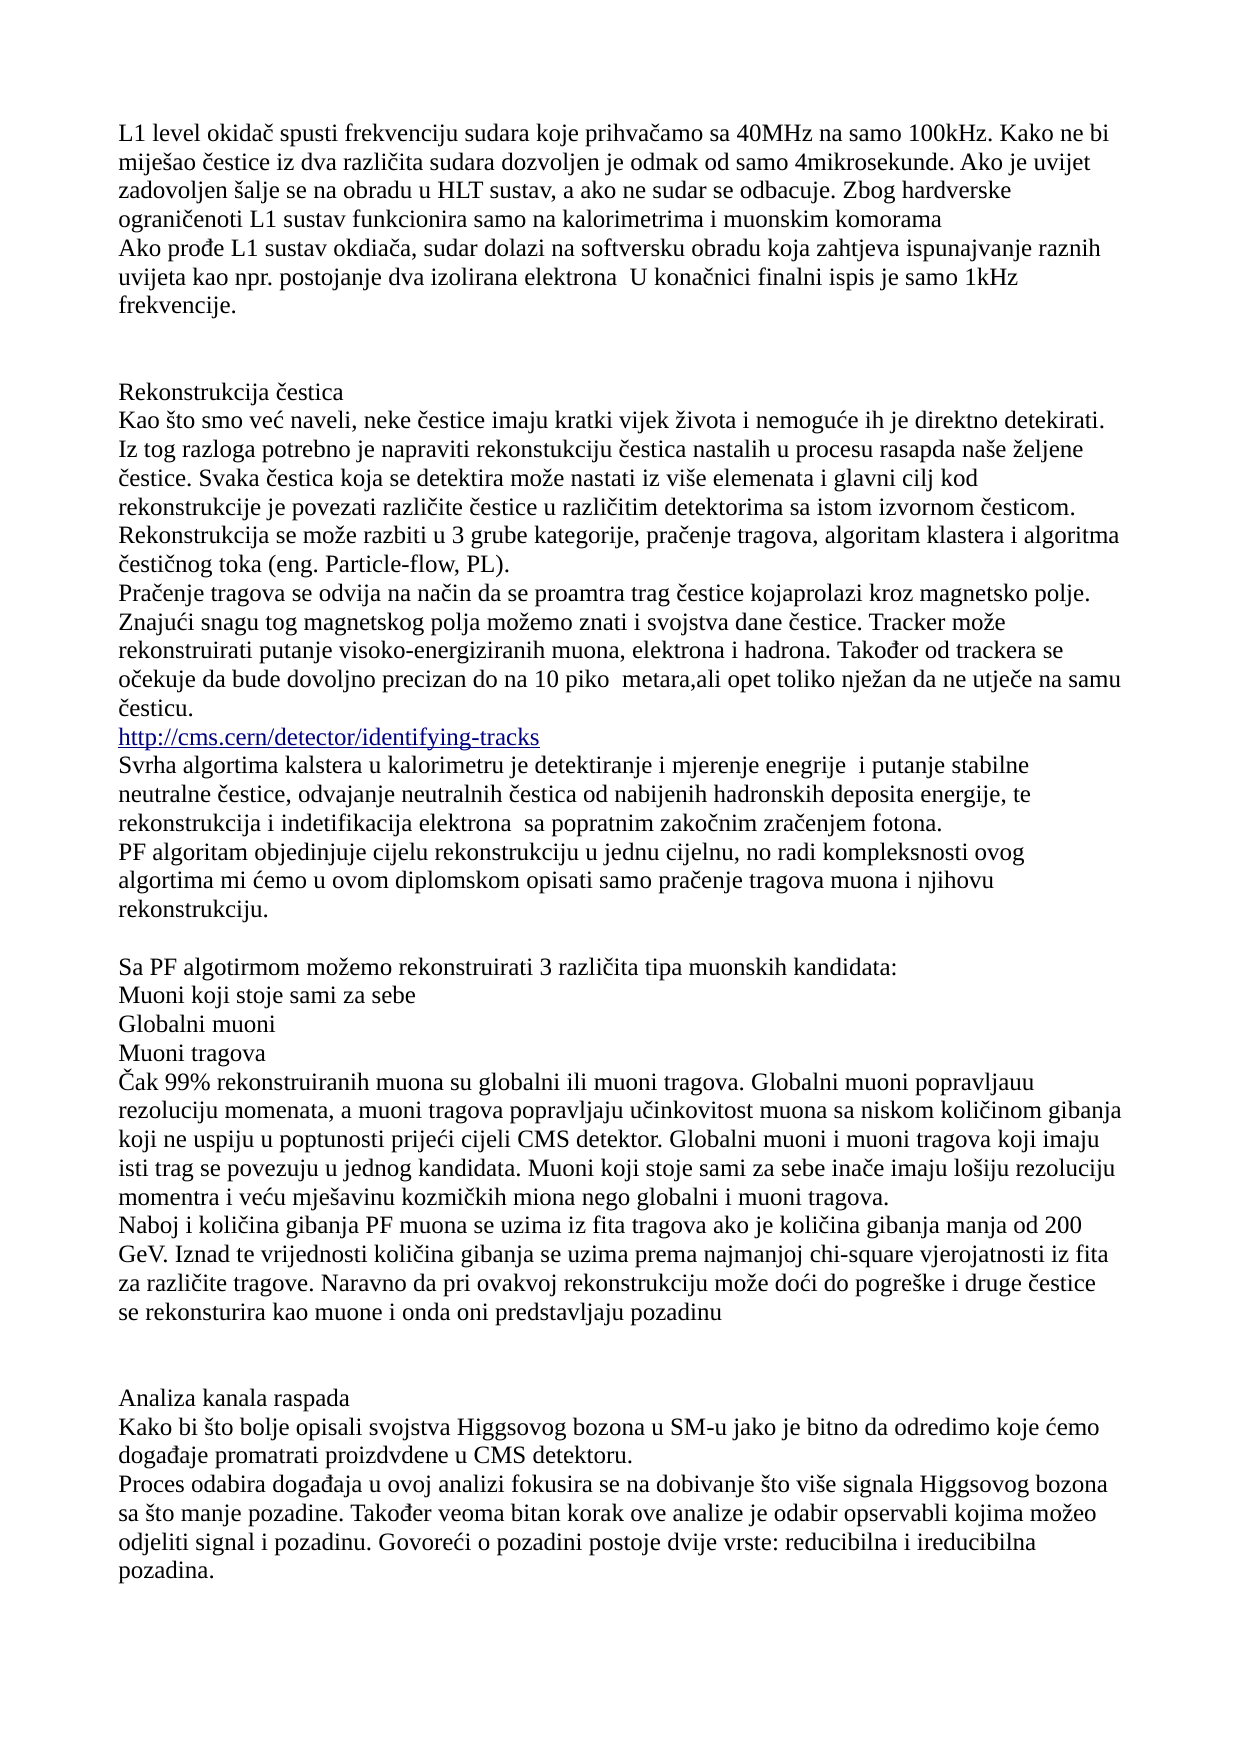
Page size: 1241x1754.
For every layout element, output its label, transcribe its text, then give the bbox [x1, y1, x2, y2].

text Globalni muoni [118, 1009, 1122, 1038]
text Rekonstrukcija čestica [118, 377, 1122, 406]
text Proces odabira događaja u ovoj analizi fokusira se na dobivanje što više signala Higgsovog bozona sa što manje pozadine. Također veoma bitan korak ove analize je odabir opservabli kojima možeo odjeliti signal i pozadinu. Govoreći o pozadini postoje dvije vrste: reducibilna i ireducibilna pozadina. [118, 1469, 1122, 1584]
text Rekonstrukcija se može razbiti u 3 grube kategorije, pračenje tragova, algoritam klastera i algoritma čestičnog toka (eng. Particle-flow, PL). [118, 521, 1122, 578]
text Sa PF algotirmom možemo rekonstruirati 3 različita tipa muonskih kandidata: [118, 952, 1122, 981]
text Ako prođe L1 sustav okdiača, sudar dolazi na softversku obradu koja zahtjeva ispunajvanje raznih uvijeta kao npr. postojanje dva izolirana elektrona U konačnici finalni ispis je samo 1kHz frekvencije. [118, 233, 1122, 319]
text Muoni tragova [118, 1038, 1122, 1067]
text Muoni koji stoje sami za sebe [118, 981, 1122, 1009]
text Kao što smo već naveli, neke čestice imaju kratki vijek života i nemoguće ih je direktno detekirati. Iz tog razloga potrebno je napraviti rekonstukciju čestica nastalih u procesu rasapda naše željene čestice. Svaka čestica koja se detektira može nastati iz više elemenata i glavni cilj kod rekonstrukcije je povezati različite čestice u različitim detektorima sa istom izvornom česticom. [118, 406, 1122, 521]
text http://cms.cern/detector/identifying-tracks [118, 722, 1122, 751]
text Analiza kanala raspada [118, 1383, 1122, 1412]
text PF algoritam objedinjuje cijelu rekonstrukciju u jednu cijelnu, no radi kompleksnosti ovog algortima mi ćemo u ovom diplomskom opisati samo pračenje tragova muona i njihovu rekonstrukciju. [118, 837, 1122, 923]
text Naboj i količina gibanja PF muona se uzima iz fita tragova ako je količina gibanja manja od 200 GeV. Iznad te vrijednosti količina gibanja se uzima prema najmanjoj chi-square vjerojatnosti iz fita za različite tragove. Naravno da pri ovakvoj rekonstrukciju može doći do pogreške i druge čestice se rekonsturira kao muone i onda oni predstavljaju pozadinu [118, 1211, 1122, 1326]
text L1 level okidač spusti frekvenciju sudara koje prihvačamo sa 40MHz na samo 100kHz. Kako ne bi miješao čestice iz dva različita sudara dozvoljen je odmak od samo 4mikrosekunde. Ako je uvijet zadovoljen šalje se na obradu u HLT sustav, a ako ne sudar se odbacuje. Zbog hardverske ograničenoti L1 sustav funkcionira samo na kalorimetrima i muonskim komorama [118, 118, 1122, 233]
text Svrha algortima kalstera u kalorimetru je detektiranje i mjerenje enegrije i putanje stabilne neutralne čestice, odvajanje neutralnih čestica od nabijenih hadronskih deposita energije, te rekonstrukcija i indetifikacija elektrona sa popratnim zakočnim zračenjem fotona. [118, 751, 1122, 837]
text Kako bi što bolje opisali svojstva Higgsovog bozona u SM-u jako je bitno da odredimo koje ćemo događaje promatrati proizdvdene u CMS detektoru. [118, 1412, 1122, 1469]
text Pračenje tragova se odvija na način da se proamtra trag čestice kojaprolazi kroz magnetsko polje. Znajući snagu tog magnetskog polja možemo znati i svojstva dane čestice. Tracker može rekonstruirati putanje visoko-energiziranih muona, elektrona i hadrona. Također od trackera se očekuje da bude dovoljno precizan do na 10 piko metara,ali opet toliko nježan da ne utječe na samu česticu. [118, 578, 1122, 722]
text Čak 99% rekonstruiranih muona su globalni ili muoni tragova. Globalni muoni popravljauu rezoluciju momenata, a muoni tragova popravljaju učinkovitost muona sa niskom količinom gibanja koji ne uspiju u poptunosti prijeći cijeli CMS detektor. Globalni muoni i muoni tragova koji imaju isti trag se povezuju u jednog kandidata. Muoni koji stoje sami za sebe inače imaju lošiju rezoluciju momentra i veću mješavinu kozmičkih miona nego globalni i muoni tragova. [118, 1067, 1122, 1211]
